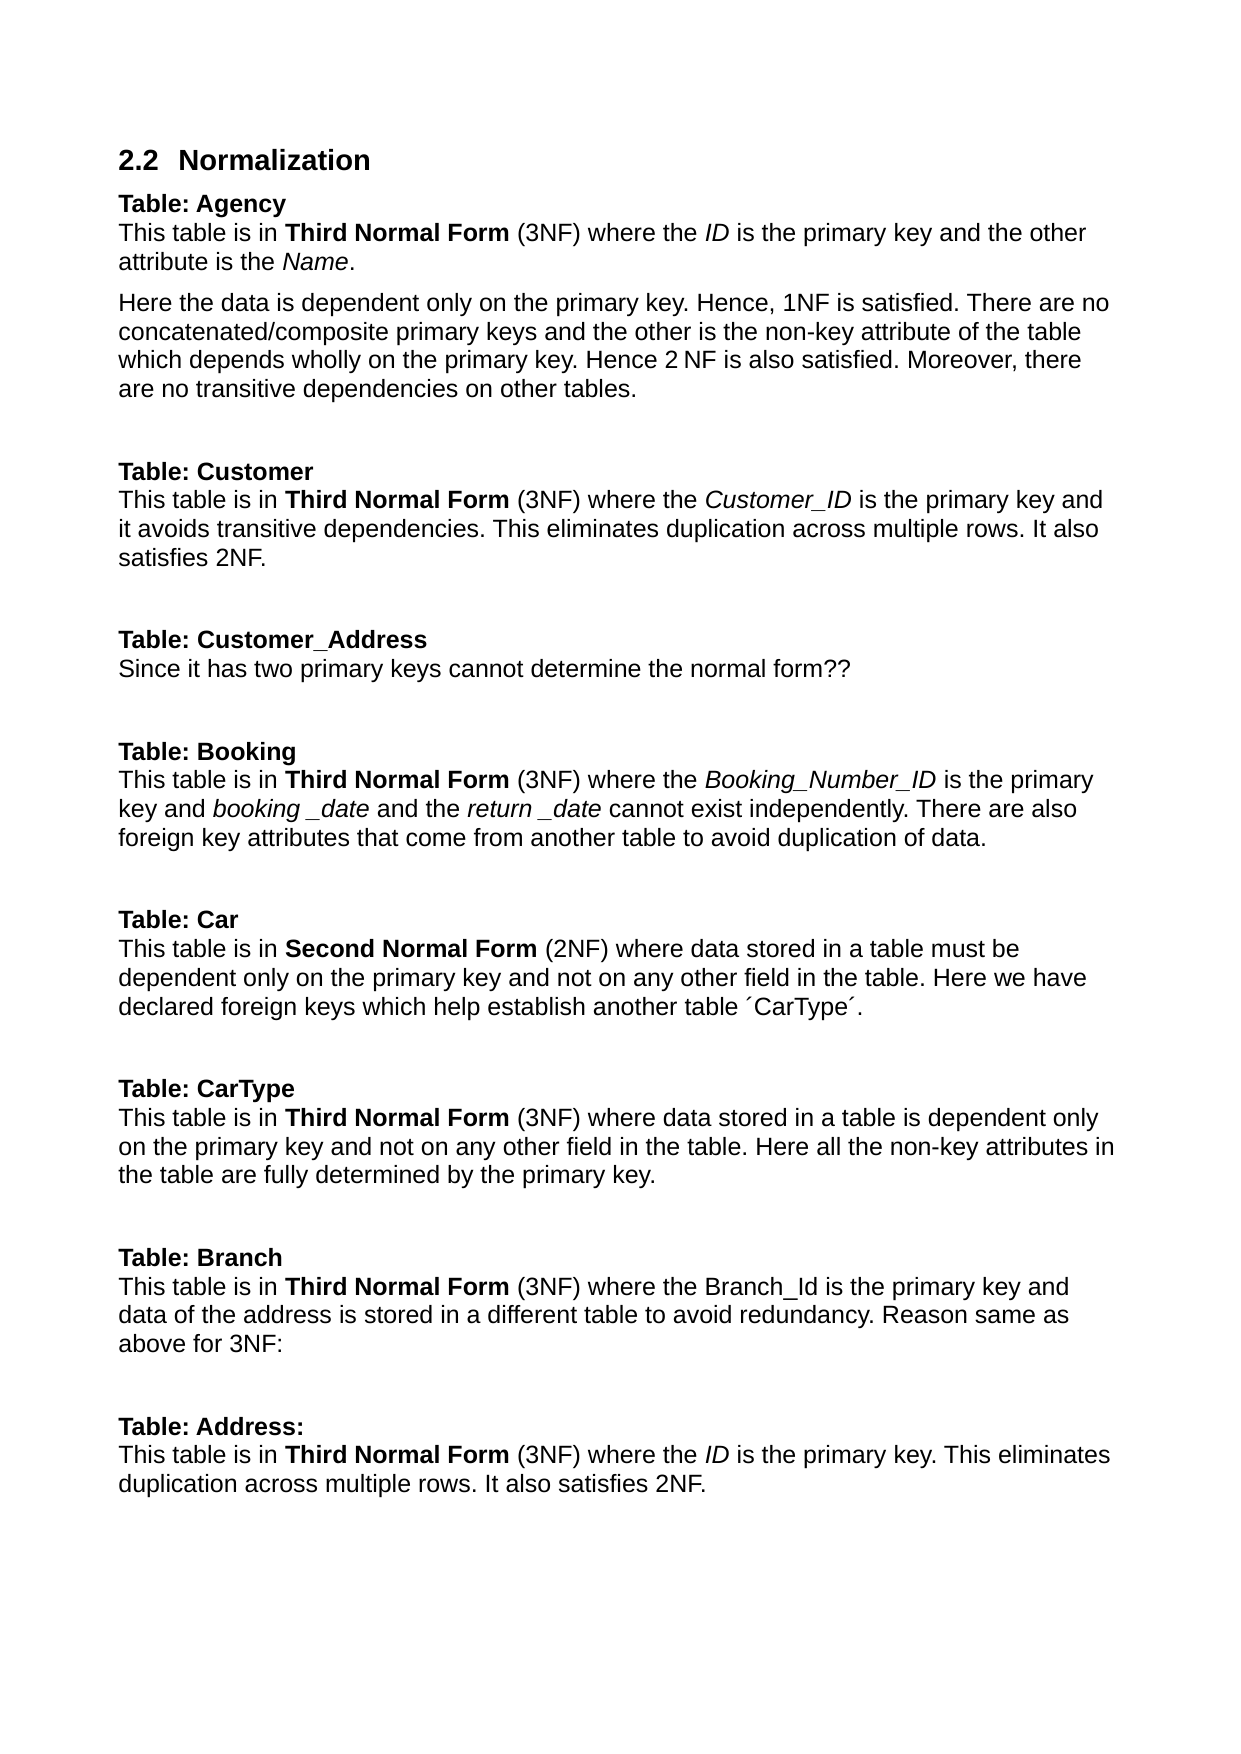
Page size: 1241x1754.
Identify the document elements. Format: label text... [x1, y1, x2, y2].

subtitle Normalization [118, 143, 1122, 177]
text Table: Customer_Address Since it has two primary keys cannot determine the normal form?? [118, 625, 1122, 683]
text Table: Branch This table is in Third Normal Form (3NF) where the Branch_Id is the primary key and data of the address is stored in a different table to avoid redundancy. Reason same as above for 3NF: [118, 1243, 1122, 1358]
text Table: Booking This table is in Third Normal Form (3NF) where the Booking_Number_ID is the primary key and booking _date and the return _date cannot exist independently. There are also foreign key attributes that come from another table to avoid duplication of data. [118, 737, 1122, 852]
text Here the data is dependent only on the primary key. Hence, 1NF is satisfied. There are no concatenated/composite primary keys and the other is the non-key attribute of the table which depends wholly on the primary key. Hence 2 NF is also satisfied. Moreover, there are no transitive dependencies on other tables. [118, 288, 1122, 403]
text Table: Address: This table is in Third Normal Form (3NF) where the ID is the primary key. This eliminates duplication across multiple rows. It also satisfies 2NF. [118, 1412, 1122, 1498]
text Table: Agency This table is in Third Normal Form (3NF) where the ID is the primary key and the other attribute is the Name. [118, 189, 1122, 275]
text Table: Customer This table is in Third Normal Form (3NF) where the Customer_ID is the primary key and it avoids transitive dependencies. This eliminates duplication across multiple rows. It also satisfies 2NF. [118, 457, 1122, 572]
text Table: Car This table is in Second Normal Form (2NF) where data stored in a table must be dependent only on the primary key and not on any other field in the table. Here we have declared foreign keys which help establish another table ´CarType´. [118, 905, 1122, 1020]
text Table: CarType This table is in Third Normal Form (3NF) where data stored in a table is dependent only on the primary key and not on any other field in the table. Here all the non-key attributes in the table are fully determined by the primary key. [118, 1074, 1122, 1189]
